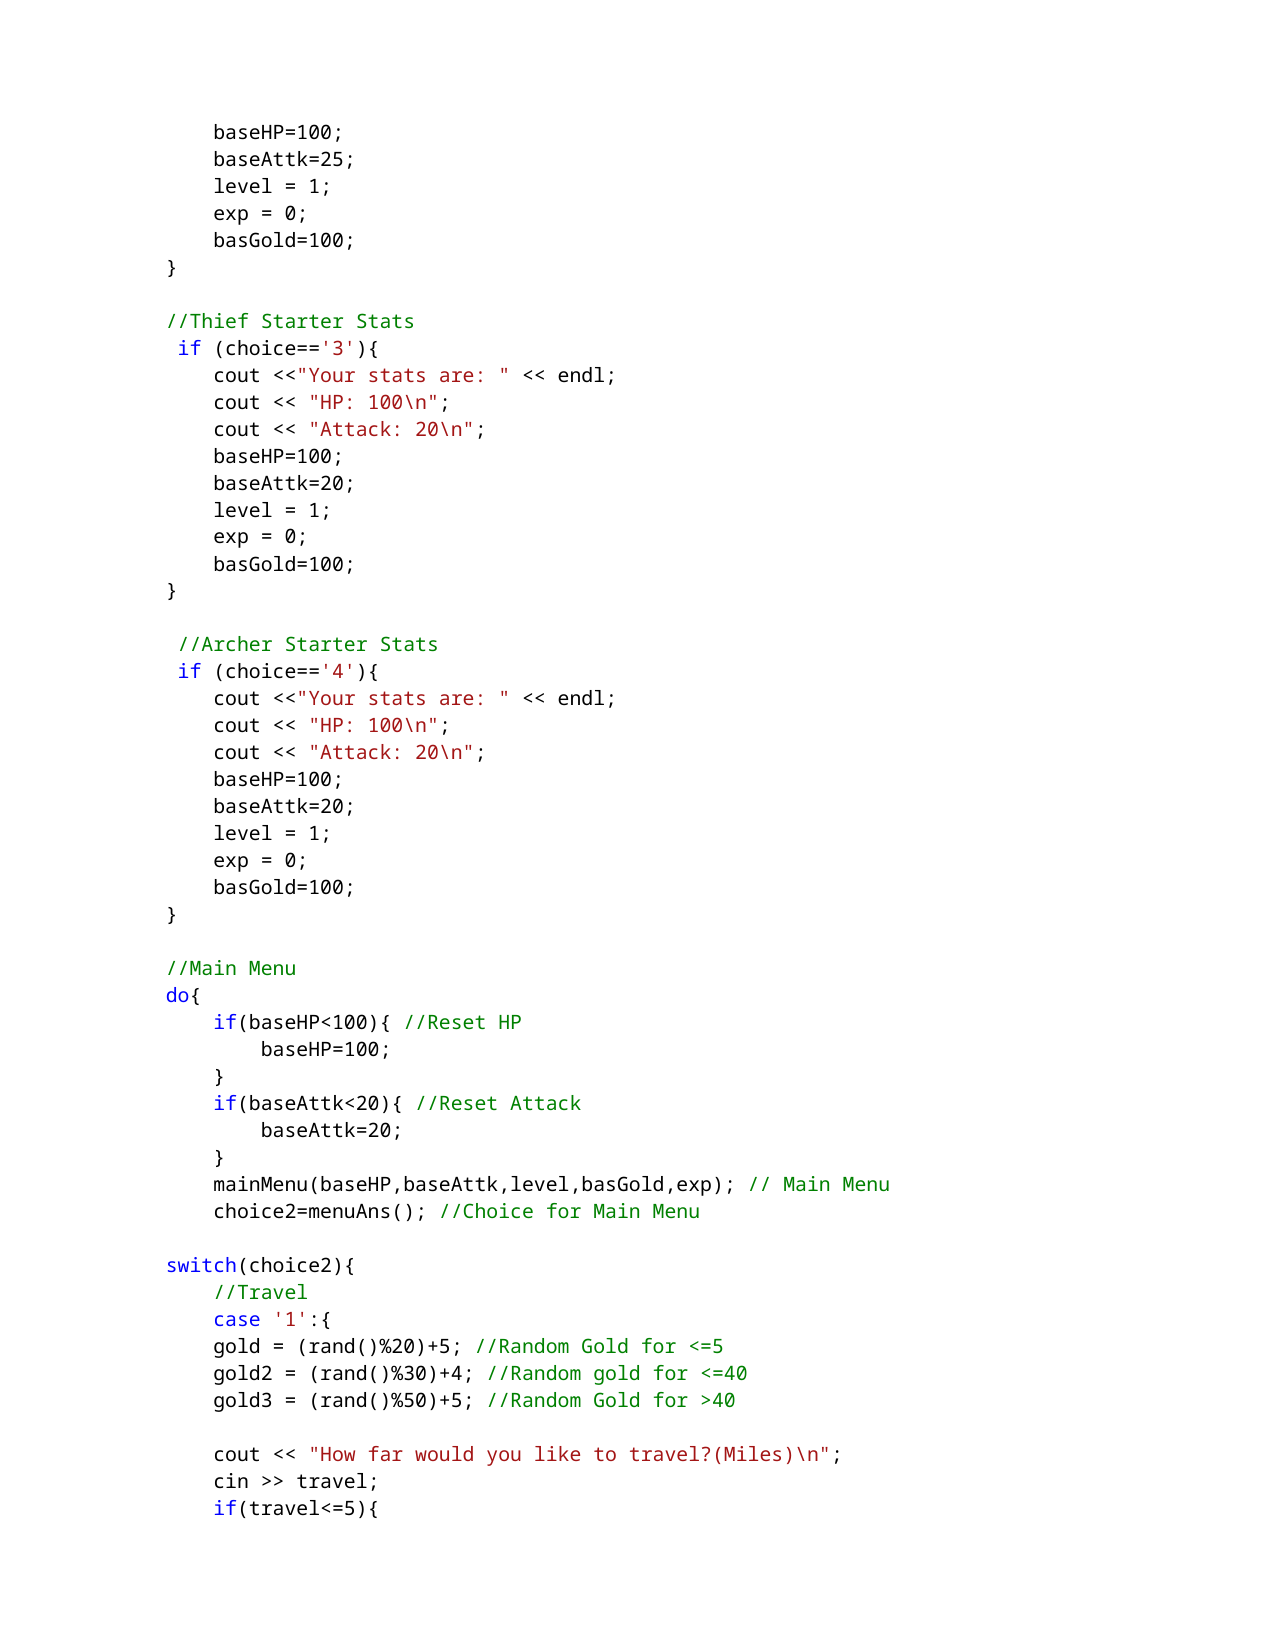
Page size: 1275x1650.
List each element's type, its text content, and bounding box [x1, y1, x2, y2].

text choice2=menuAns(); //Choice for Main Menu [118, 1197, 1157, 1224]
text cout << "How far would you like to travel?(Miles)\n"; [118, 1440, 1157, 1467]
text level = 1; [118, 819, 1157, 847]
text baseAttk=20; [118, 1116, 1157, 1143]
text } [118, 1062, 1157, 1089]
text basGold=100; [118, 550, 1157, 577]
text cout << "Attack: 20\n"; [118, 415, 1157, 442]
text //Archer Starter Stats [118, 631, 1157, 658]
text baseHP=100; [118, 1035, 1157, 1062]
text if(baseHP<100){ //Reset HP [118, 1008, 1157, 1035]
text baseHP=100; [118, 442, 1157, 469]
text cout << "HP: 100\n"; [118, 712, 1157, 739]
text gold = (rand()%20)+5; //Random Gold for <=5 [118, 1332, 1157, 1359]
text baseHP=100; [118, 118, 1157, 145]
text //Thief Starter Stats [118, 307, 1157, 334]
text cin >> travel; [118, 1467, 1157, 1494]
text } [118, 1143, 1157, 1170]
text mainMenu(baseHP,baseAttk,level,basGold,exp); // Main Menu [118, 1170, 1157, 1197]
text } [118, 901, 1157, 927]
text if (choice=='4'){ [118, 658, 1157, 685]
text gold2 = (rand()%30)+4; //Random gold for <=40 [118, 1359, 1157, 1386]
text switch(choice2){ [118, 1251, 1157, 1278]
text if(baseAttk<20){ //Reset Attack [118, 1089, 1157, 1116]
text } [118, 253, 1157, 280]
text if(travel<=5){ [118, 1494, 1157, 1521]
text cout <<"Your stats are: " << endl; [118, 685, 1157, 712]
text basGold=100; [118, 873, 1157, 901]
text baseAttk=25; [118, 145, 1157, 172]
text case '1':{ [118, 1305, 1157, 1332]
text exp = 0; [118, 199, 1157, 226]
text baseAttk=20; [118, 793, 1157, 819]
text cout << "Attack: 20\n"; [118, 739, 1157, 766]
text level = 1; [118, 496, 1157, 523]
text gold3 = (rand()%50)+5; //Random Gold for >40 [118, 1386, 1157, 1413]
text baseAttk=20; [118, 469, 1157, 496]
text exp = 0; [118, 847, 1157, 873]
text //Travel [118, 1278, 1157, 1305]
text basGold=100; [118, 226, 1157, 253]
text //Main Menu [118, 954, 1157, 981]
text cout <<"Your stats are: " << endl; [118, 361, 1157, 388]
text cout << "HP: 100\n"; [118, 388, 1157, 415]
text level = 1; [118, 172, 1157, 199]
text exp = 0; [118, 523, 1157, 550]
text } [118, 577, 1157, 604]
text do{ [118, 981, 1157, 1008]
text if (choice=='3'){ [118, 334, 1157, 361]
text baseHP=100; [118, 766, 1157, 793]
